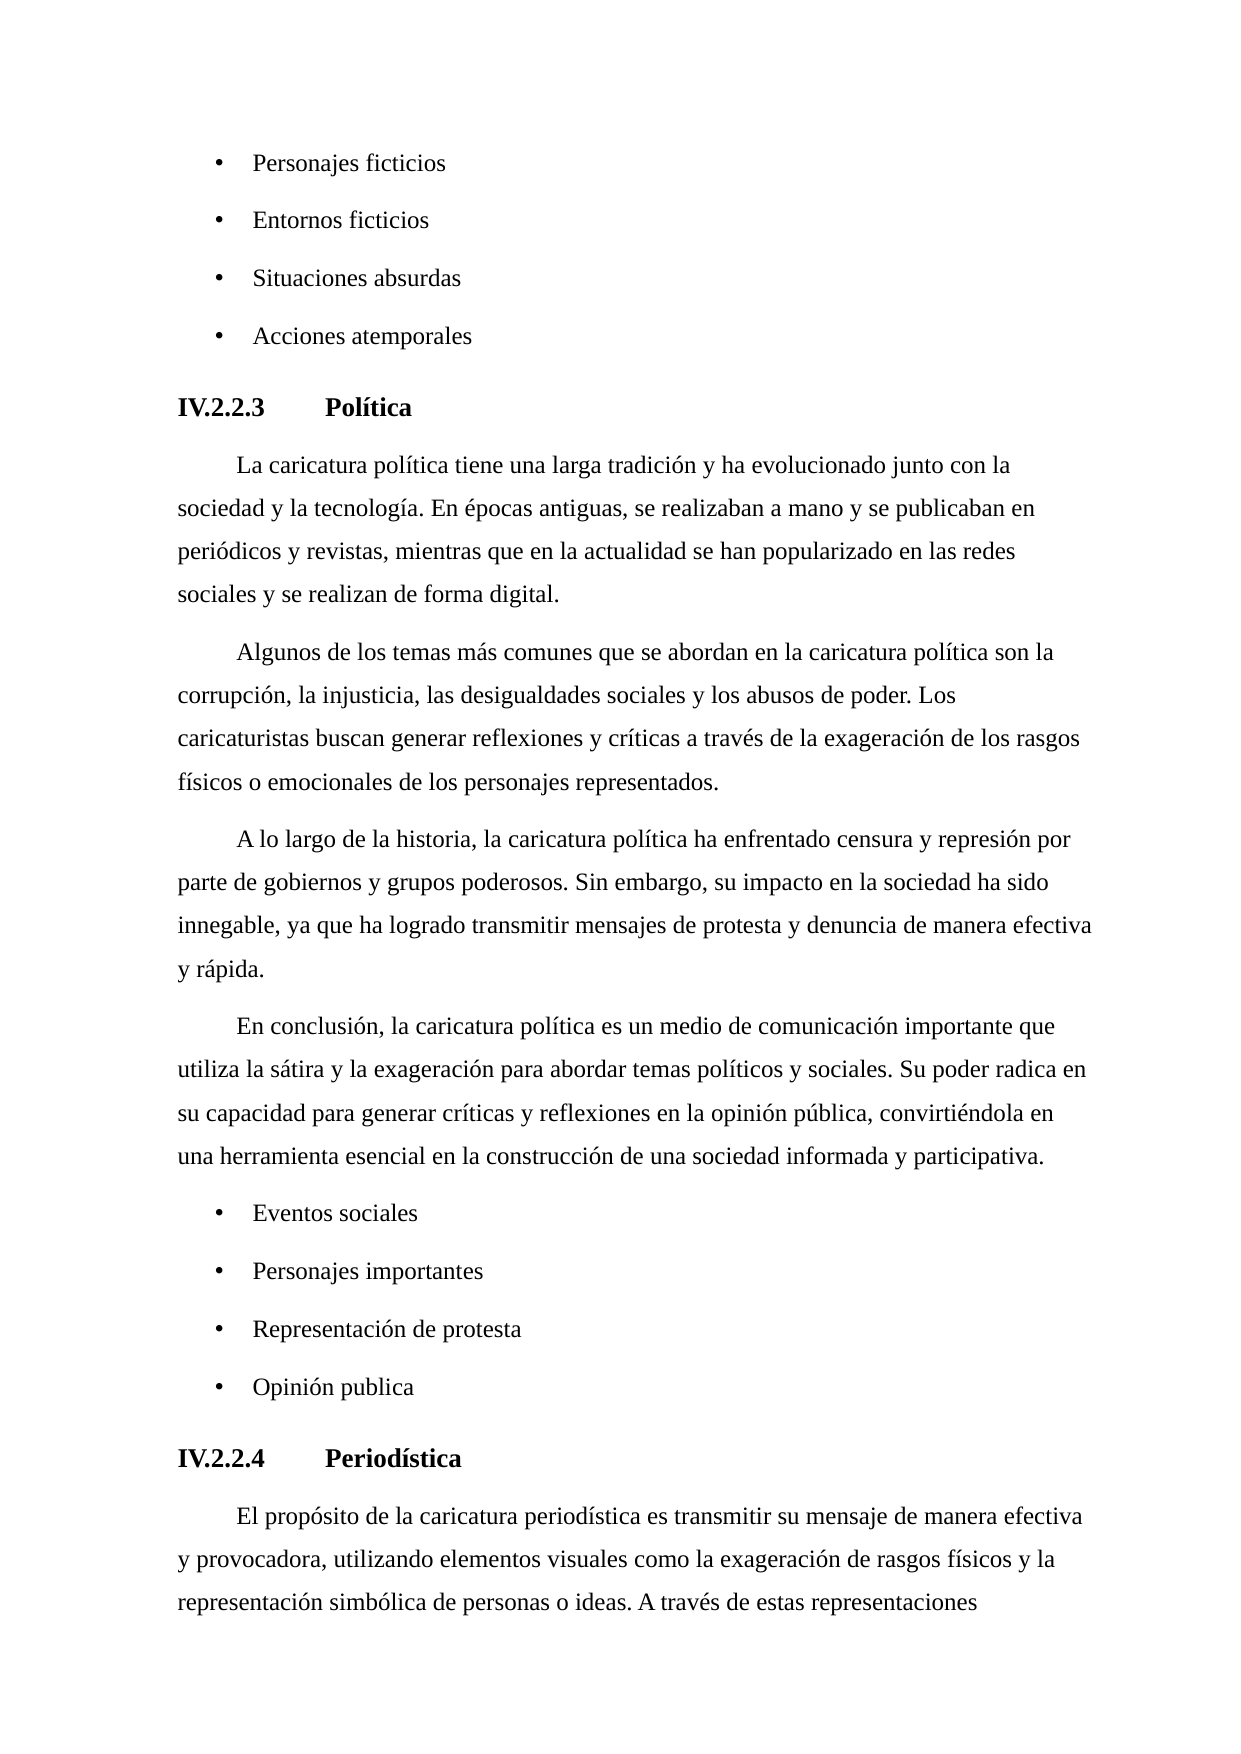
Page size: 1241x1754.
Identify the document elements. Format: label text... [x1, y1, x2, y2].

text La caricatura política tiene una larga tradición y ha evolucionado junto con la sociedad y la tecnología. En épocas antiguas, se realizaban a mano y se publicaban en periódicos y revistas, mientras que en la actualidad se han popularizado en las redes sociales y se realizan de forma digital. [177, 450, 1093, 608]
list Personajes ficticios [215, 148, 1093, 176]
subtitle Periodística [177, 1442, 1093, 1473]
text Algunos de los temas más comunes que se abordan en la caricatura política son la corrupción, la injusticia, las desigualdades sociales y los abusos de poder. Los caricaturistas buscan generar reflexiones y críticas a través de la exageración de los rasgos físicos o emocionales de los personajes representados. [177, 637, 1093, 795]
list Opinión publica [215, 1372, 1093, 1400]
list Personajes importantes [215, 1256, 1093, 1285]
list Entornos ficticios [215, 205, 1093, 234]
list Representación de protesta [215, 1314, 1093, 1343]
text El propósito de la caricatura periodística es transmitir su mensaje de manera efectiva y provocadora, utilizando elementos visuales como la exageración de rasgos físicos y la representación simbólica de personas o ideas. A través de estas representaciones [177, 1501, 1093, 1616]
text A lo largo de la historia, la caricatura política ha enfrentado censura y represión por parte de gobiernos y grupos poderosos. Sin embargo, su impacto en la sociedad ha sido innegable, ya que ha logrado transmitir mensajes de protesta y denuncia de manera efectiva y rápida. [177, 824, 1093, 982]
list Eventos sociales [215, 1198, 1093, 1227]
text En conclusión, la caricatura política es un medio de comunicación importante que utiliza la sátira y la exageración para abordar temas políticos y sociales. Su poder radica en su capacidad para generar críticas y reflexiones en la opinión pública, convirtiéndola en una herramienta esencial en la construcción de una sociedad informada y participativa. [177, 1011, 1093, 1169]
list Acciones atemporales [215, 321, 1093, 349]
list Situaciones absurdas [215, 263, 1093, 292]
subtitle Política [177, 391, 1093, 422]
